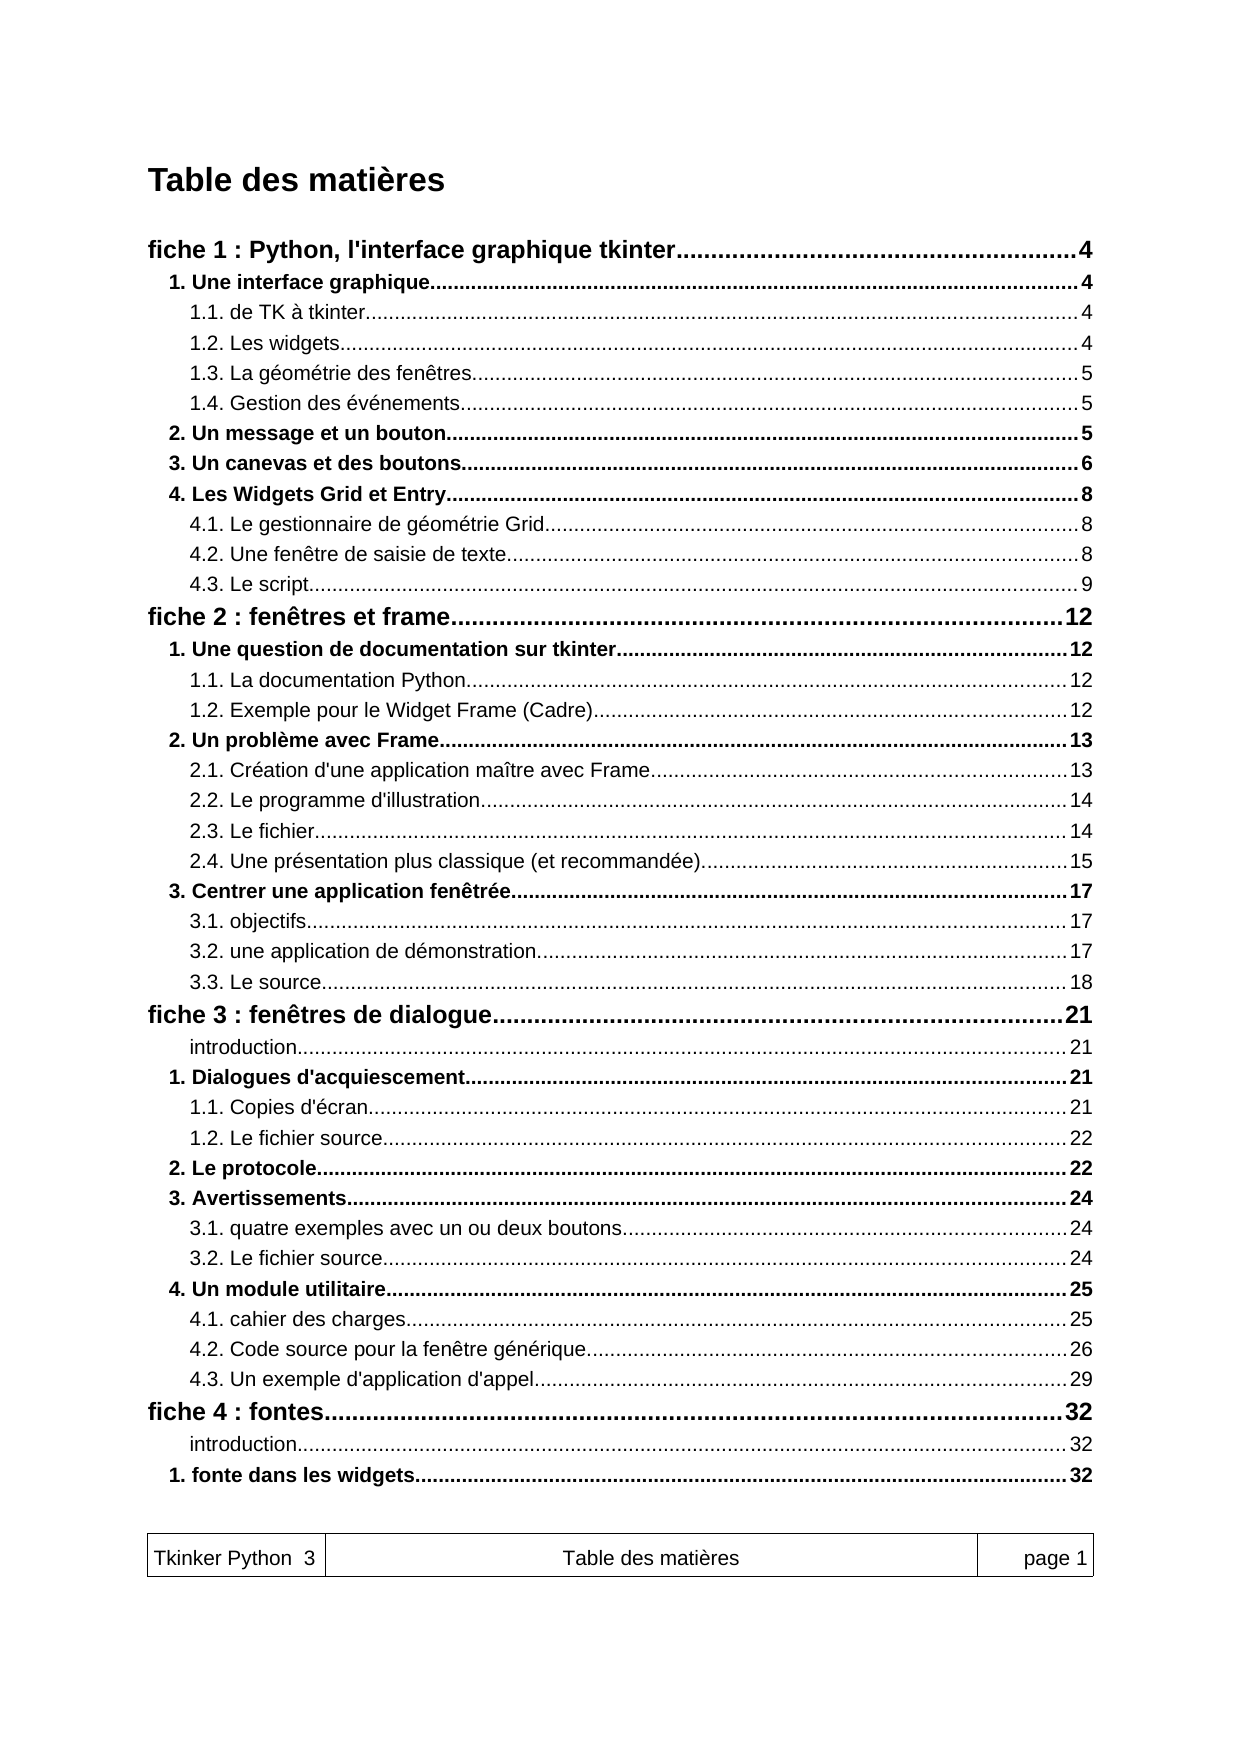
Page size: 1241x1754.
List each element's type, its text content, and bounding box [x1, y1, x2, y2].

text 4.2. Code source pour la fenêtre générique. 26 [189, 1337, 1093, 1361]
text 1. Dialogues d'acquiescement. 21 [168, 1065, 1093, 1089]
text 2.3. Le fichier. 14 [189, 818, 1093, 842]
text fiche 2 : fenêtres et frame 12 [148, 602, 1093, 631]
text 1.3. La géométrie des fenêtres. 5 [189, 361, 1093, 384]
text 2. Le protocole. 22 [168, 1156, 1093, 1179]
text 2.2. Le programme d'illustration. 14 [189, 788, 1093, 812]
text fiche 4 : fontes 32 [148, 1397, 1093, 1426]
text 1. fonte dans les widgets. 32 [168, 1462, 1093, 1486]
text 1.1. La documentation Python. 12 [189, 667, 1093, 691]
subtitle Table des matières [148, 160, 1093, 198]
text 3.1. objectifs. 17 [189, 909, 1093, 933]
text 3. Avertissements. 24 [168, 1186, 1093, 1210]
text 2.4. Une présentation plus classique (et recommandée). 15 [189, 849, 1093, 873]
text 1. Une question de documentation sur tkinter 12 [168, 637, 1093, 661]
text 3.1. quatre exemples avec un ou deux boutons. 24 [189, 1216, 1093, 1240]
text 4. Un module utilitaire. 25 [168, 1276, 1093, 1300]
text 3.2. une application de démonstration. 17 [189, 939, 1093, 963]
text 3. Un canevas et des boutons. 6 [168, 451, 1093, 475]
text 3.2. Le fichier source. 24 [189, 1246, 1093, 1270]
text 4.2. Une fenêtre de saisie de texte. 8 [189, 542, 1093, 566]
text introduction. 21 [189, 1035, 1093, 1059]
text 1.1. Copies d'écran. 21 [189, 1095, 1093, 1119]
text 2. Un problème avec Frame. 13 [168, 728, 1093, 752]
text fiche 1 : Python, l'interface graphique tkinter 4 [148, 235, 1093, 264]
text 3. Centrer une application fenêtrée. 17 [168, 879, 1093, 903]
text 4.3. Un exemple d'application d'appel. 29 [189, 1367, 1093, 1391]
text 4.1. cahier des charges. 25 [189, 1307, 1093, 1331]
text 2. Un message et un bouton. 5 [168, 421, 1093, 445]
text 1.2. Les widgets. 4 [189, 330, 1093, 354]
text 1.1. de TK à tkinter. 4 [189, 300, 1093, 324]
text 4. Les Widgets Grid et Entry. 8 [168, 481, 1093, 505]
text 1.4. Gestion des événements. 5 [189, 391, 1093, 415]
text 1.2. Exemple pour le Widget Frame (Cadre) 12 [189, 698, 1093, 722]
text introduction. 32 [189, 1432, 1093, 1456]
text 4.3. Le script. 9 [189, 572, 1093, 596]
text 1.2. Le fichier source. 22 [189, 1125, 1093, 1149]
text 4.1. Le gestionnaire de géométrie Grid. 8 [189, 512, 1093, 536]
text 2.1. Création d'une application maître avec Frame. 13 [189, 758, 1093, 782]
text fiche 3 : fenêtres de dialogue 21 [148, 1000, 1093, 1028]
text 1. Une interface graphique. 4 [168, 270, 1093, 294]
text 3.3. Le source. 18 [189, 969, 1093, 993]
